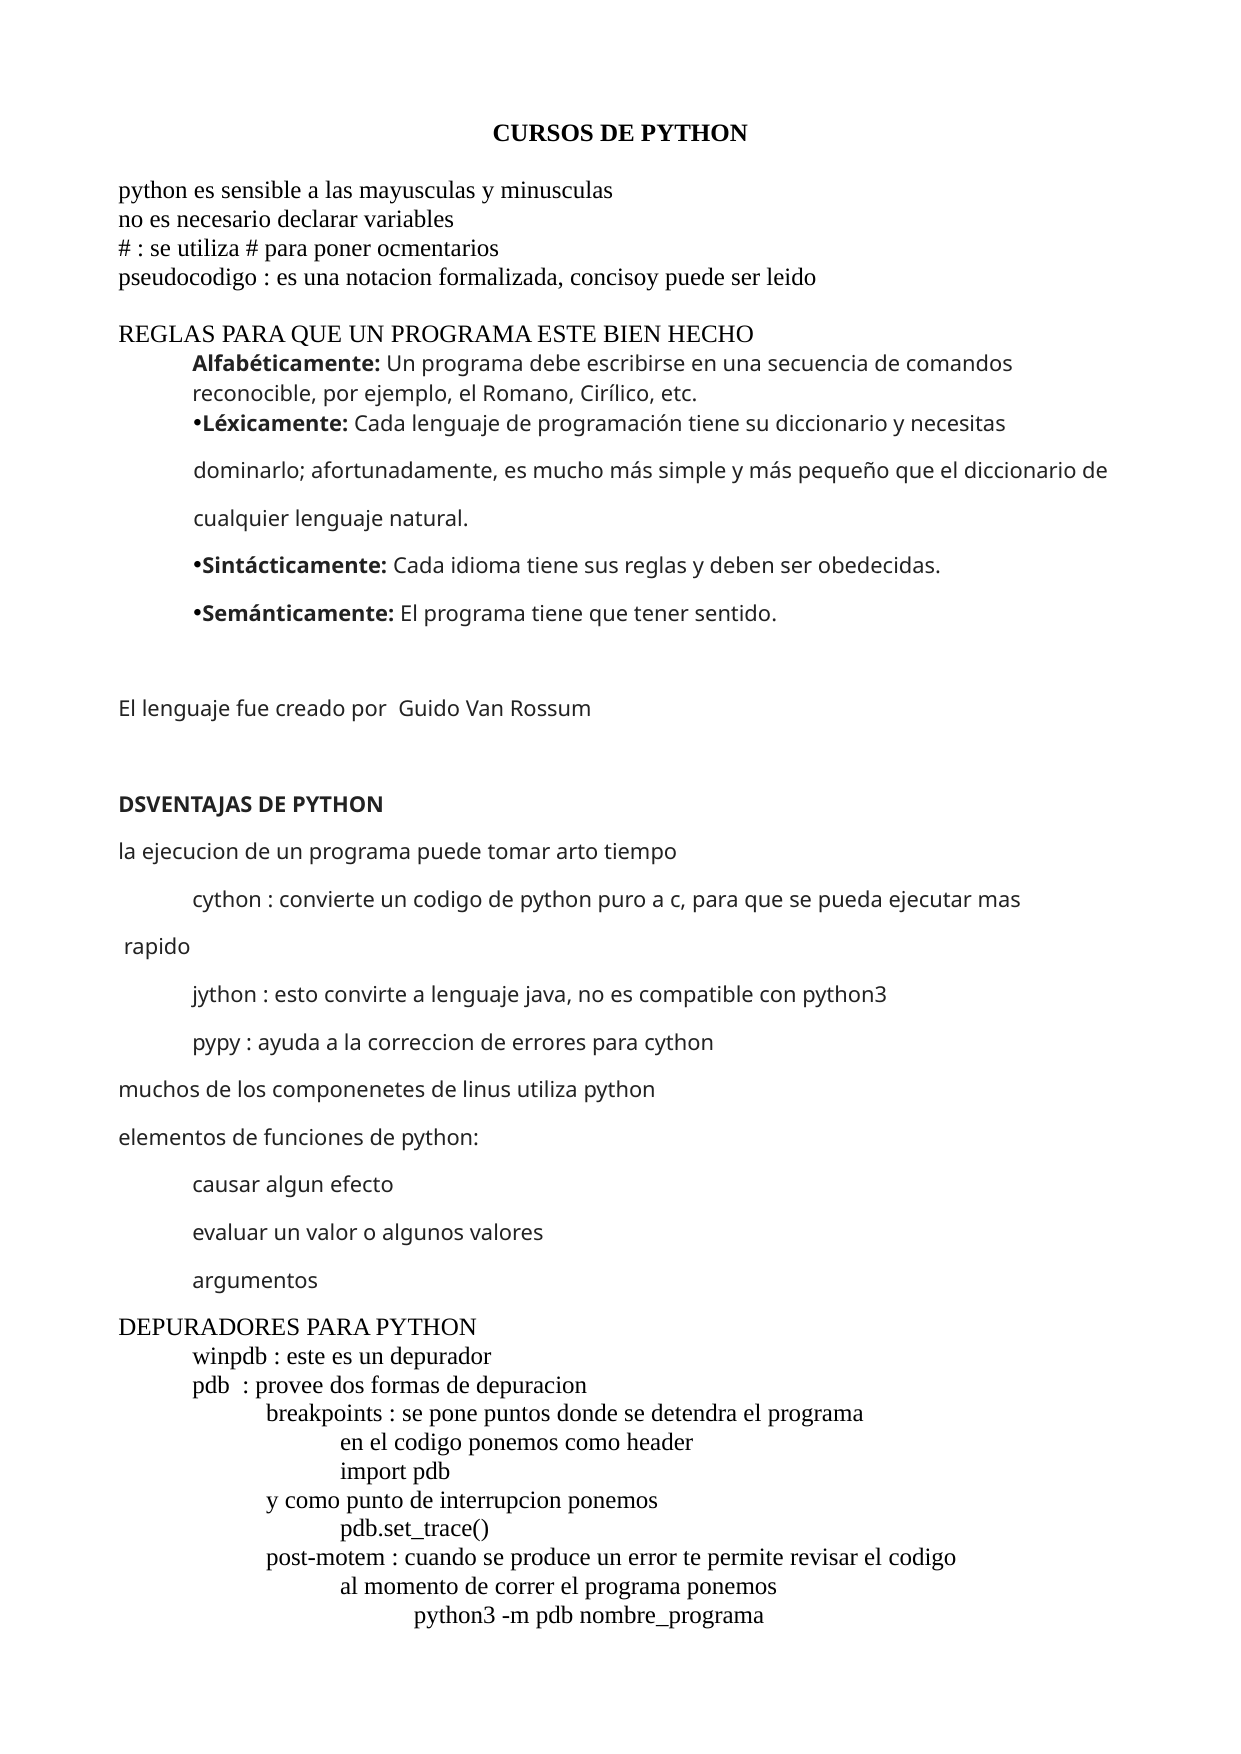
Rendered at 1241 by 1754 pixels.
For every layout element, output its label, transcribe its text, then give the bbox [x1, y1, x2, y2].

text REGLAS PARA QUE UN PROGRAMA ESTE BIEN HECHO [118, 319, 1122, 348]
text winpdb : este es un depurador [118, 1341, 1122, 1370]
text no es necesario declarar variables [118, 204, 1122, 233]
text al momento de correr el programa ponemos [118, 1571, 1122, 1600]
text pdb.set_trace() [118, 1513, 1122, 1542]
text pdb : provee dos formas de depuracion [118, 1370, 1122, 1398]
list Léxicamente: Cada lenguaje de programación tiene su diccionario y necesitas dominarlo; afortunadamente, es mucho más simple y más pequeño que el diccionario de cualquier lenguaje natural. [118, 408, 1122, 533]
text El lenguaje fue creado por Guido Van Rossum [118, 693, 1122, 723]
list Semánticamente: El programa tiene que tener sentido. [118, 598, 1122, 628]
text la ejecucion de un programa puede tomar arto tiempo [118, 836, 1122, 866]
text argumentos [118, 1264, 1122, 1294]
text import pdb [118, 1456, 1122, 1485]
list Sintácticamente: Cada idioma tiene sus reglas y deben ser obedecidas. [118, 551, 1122, 580]
text DSVENTAJAS DE PYTHON [118, 788, 1122, 818]
text jython : esto convirte a lenguaje java, no es compatible con python3 [118, 979, 1122, 1009]
text muchos de los componenetes de linus utiliza python [118, 1074, 1122, 1104]
text # : se utiliza # para poner ocmentarios [118, 233, 1122, 262]
text elementos de funciones de python: [118, 1122, 1122, 1152]
text pseudocodigo : es una notacion formalizada, concisoy puede ser leido [118, 262, 1122, 291]
text cython : convierte un codigo de python puro a c, para que se pueda ejecutar mas [118, 884, 1122, 913]
text en el codigo ponemos como header [118, 1427, 1122, 1456]
text causar algun efecto [118, 1169, 1122, 1199]
text breakpoints : se pone puntos donde se detendra el programa [118, 1398, 1122, 1427]
text python3 -m pdb nombre_programa [118, 1600, 1122, 1628]
text CURSOS DE PYTHON [118, 118, 1122, 147]
text evaluar un valor o algunos valores [118, 1217, 1122, 1247]
text python es sensible a las mayusculas y minusculas [118, 176, 1122, 204]
text DEPURADORES PARA PYTHON [118, 1312, 1122, 1341]
text y como punto de interrupcion ponemos [118, 1485, 1122, 1513]
text post-motem : cuando se produce un error te permite revisar el codigo [118, 1542, 1122, 1571]
text rapido [118, 931, 1122, 961]
text pypy : ayuda a la correccion de errores para cython [118, 1027, 1122, 1056]
text Alfabéticamente: Un programa debe escribirse en una secuencia de comandos reconocible, por ejemplo, el Romano, Cirílico, etc. [118, 348, 1122, 408]
